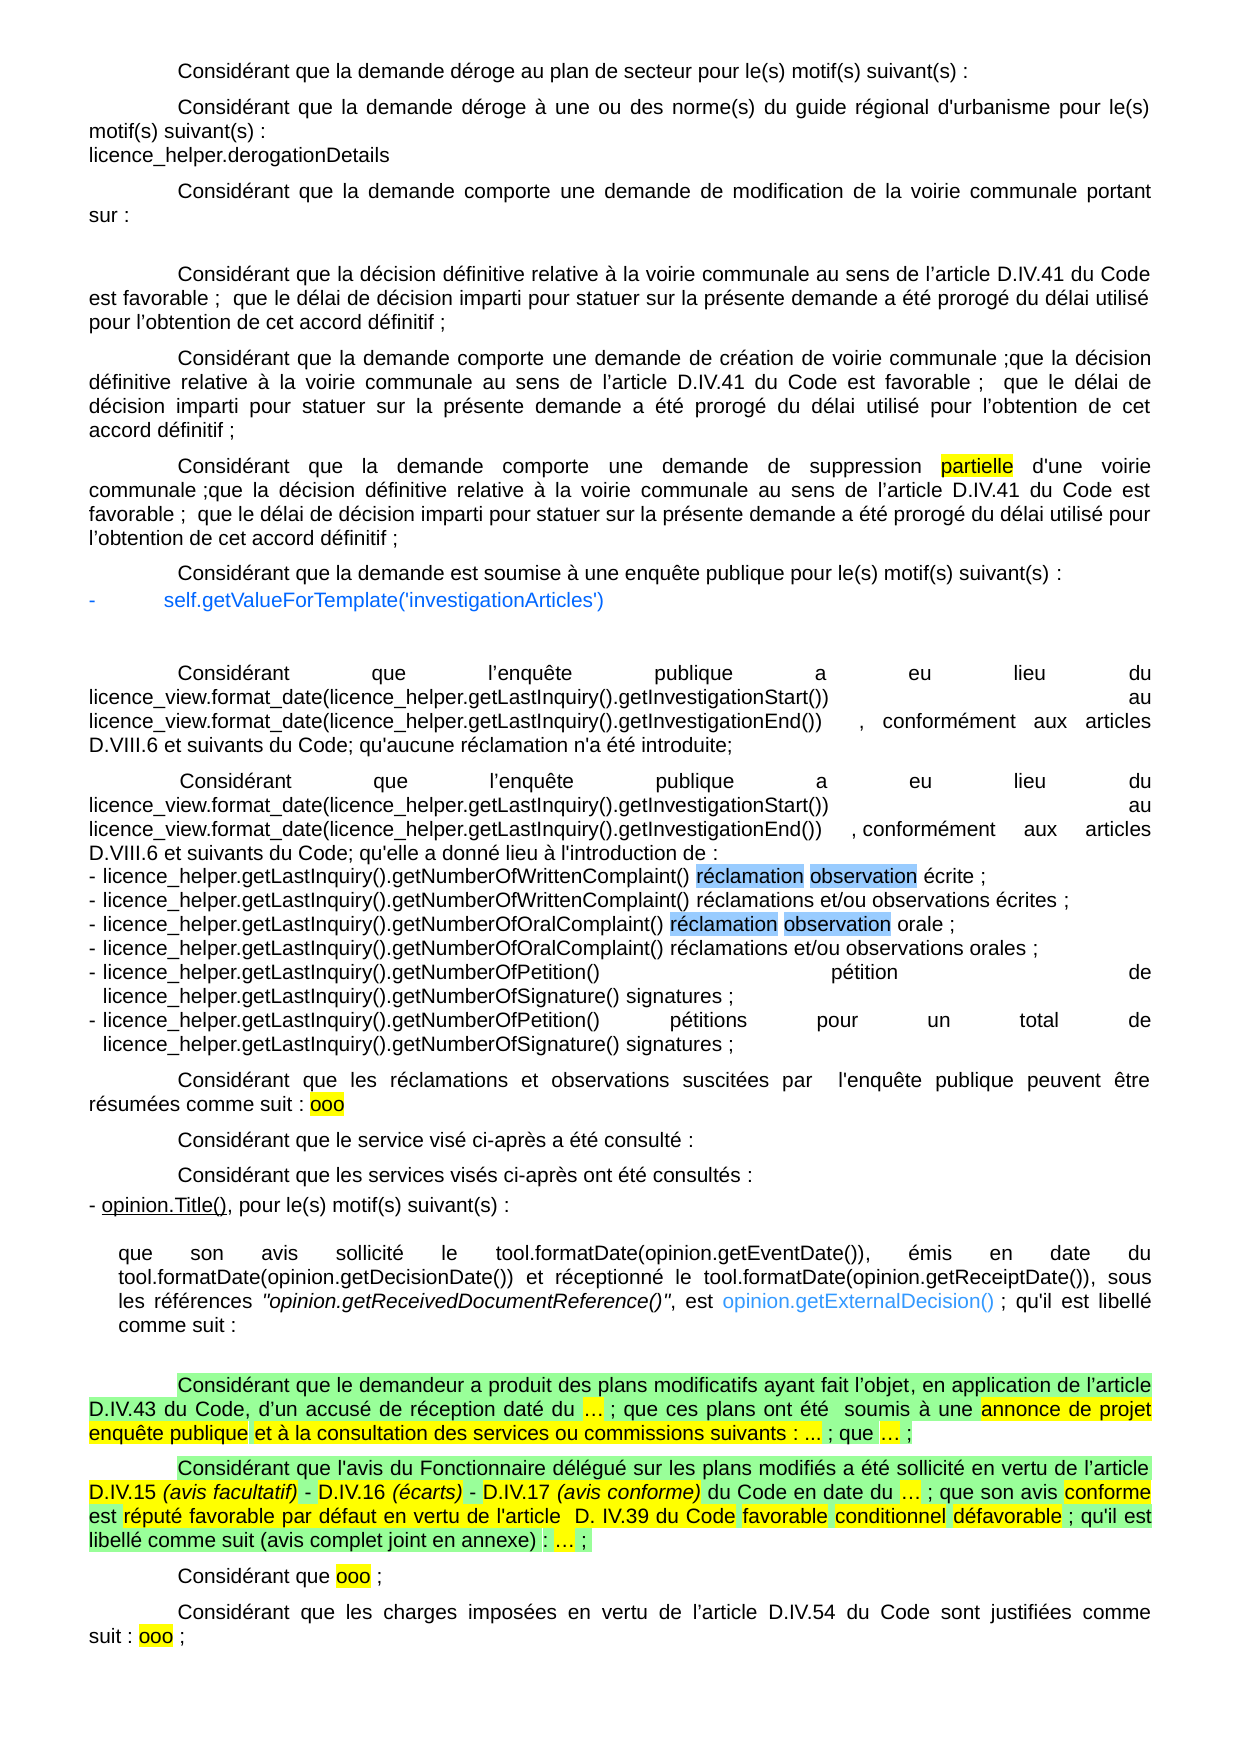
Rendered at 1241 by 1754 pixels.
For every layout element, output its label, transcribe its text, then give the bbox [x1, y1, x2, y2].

text - licence_helper.getLastInquiry().getNumberOfWrittenComplaint() réclamations et/ou observations écrites ; [89, 888, 1152, 912]
text Considérant que ooo ; [89, 1564, 1152, 1588]
text licence_helper.derogationDetails [89, 143, 1134, 167]
text Considérant que les charges imposées en vertu de l’article D.IV.54 du Code sont justifiées comme suit : ooo ; [89, 1599, 1152, 1647]
text Considérant que l'avis du Fonctionnaire délégué sur les plans modifiés a été sollicité en vertu de l’article D.IV.15 (avis facultatif) - D.IV.16 (écarts) - D.IV.17 (avis conforme) du Code en date du … ; que son avis conforme est réputé favorable par défaut en vertu de l'article D. IV.39 du Code favorable conditionnel défavorable ; qu'il est libellé comme suit (avis complet joint en annexe) : … ; [89, 1456, 1152, 1552]
text Considérant que les réclamations et observations suscitées par l'enquête publique peuvent être résumées comme suit : ooo [89, 1068, 1152, 1116]
list - opinion.Title(), pour le(s) motif(s) suivant(s) : [89, 1193, 1152, 1217]
text que son avis sollicité le tool.formatDate(opinion.getEventDate()), émis en date du tool.formatDate(opinion.getDecisionDate()) et réceptionné le tool.formatDate(opinion.getReceiptDate()), sous les références "opinion.getReceivedDocumentReference()", est opinion.getExternalDecision() ; qu'il est libellé comme suit : [118, 1241, 1152, 1337]
text - licence_helper.getLastInquiry().getNumberOfPetition() pétition de licence_helper.getLastInquiry().getNumberOfSignature() signatures ; [89, 960, 1152, 1008]
text Considérant que la décision définitive relative à la voirie communale au sens de l’article D.IV.41 du Code est favorable ; que le délai de décision imparti pour statuer sur la présente demande a été prorogé du délai utilisé pour l’obtention de cet accord définitif ; [89, 262, 1152, 334]
text Considérant que la demande comporte une demande de création de voirie communale ;que la décision définitive relative à la voirie communale au sens de l’article D.IV.41 du Code est favorable ; que le délai de décision imparti pour statuer sur la présente demande a été prorogé du délai utilisé pour l’obtention de cet accord définitif ; [89, 346, 1152, 442]
text Considérant que la demande comporte une demande de modification de la voirie communale portant sur : [89, 178, 1152, 226]
text Considérant que la demande déroge au plan de secteur pour le(s) motif(s) suivant(s) : [89, 59, 1152, 83]
text - licence_helper.getLastInquiry().getNumberOfOralComplaint() réclamation observation orale ; [89, 912, 1152, 936]
text Considérant que la demande déroge à une ou des norme(s) du guide régional d'urbanisme pour le(s) motif(s) suivant(s) : [89, 95, 1152, 143]
text Considérant que l’enquête publique a eu lieu du licence_view.format_date(licence_helper.getLastInquiry().getInvestigationStart()) au licence_view.format_date(licence_helper.getLastInquiry().getInvestigationEnd()) , conformément aux articles D.VIII.6 et suivants du Code; qu'elle a donné lieu à l'introduction de : [89, 768, 1152, 864]
text - licence_helper.getLastInquiry().getNumberOfOralComplaint() réclamations et/ou observations orales ; [89, 936, 1152, 960]
text Considérant que le service visé ci-après a été consulté : [89, 1127, 1152, 1151]
text Considérant que la demande comporte une demande de suppression partielle d'une voirie communale ;que la décision définitive relative à la voirie communale au sens de l’article D.IV.41 du Code est favorable ; que le délai de décision imparti pour statuer sur la présente demande a été prorogé du délai utilisé pour l’obtention de cet accord définitif ; [89, 453, 1152, 549]
text Considérant que le demandeur a produit des plans modificatifs ayant fait l’objet, en application de l’article D.IV.43 du Code, d’un accusé de réception daté du … ; que ces plans ont été soumis à une annonce de projet enquête publique et à la consultation des services ou commissions suivants : ... ; que … ; [89, 1373, 1152, 1444]
text Considérant que la demande est soumise à une enquête publique pour le(s) motif(s) suivant(s) : [89, 561, 1152, 585]
text Considérant que les services visés ci-après ont été consultés : [89, 1163, 1152, 1187]
text - licence_helper.getLastInquiry().getNumberOfWrittenComplaint() réclamation observation écrite ; [89, 864, 1152, 888]
text - licence_helper.getLastInquiry().getNumberOfPetition() pétitions pour un total de licence_helper.getLastInquiry().getNumberOfSignature() signatures ; [89, 1008, 1152, 1056]
text Considérant que l’enquête publique a eu lieu du licence_view.format_date(licence_helper.getLastInquiry().getInvestigationStart()) au licence_view.format_date(licence_helper.getLastInquiry().getInvestigationEnd()) , conformément aux articles D.VIII.6 et suivants du Code; qu'aucune réclamation n'a été introduite; [89, 661, 1152, 757]
list self.getValueForTemplate('investigationArticles') [89, 585, 1152, 613]
